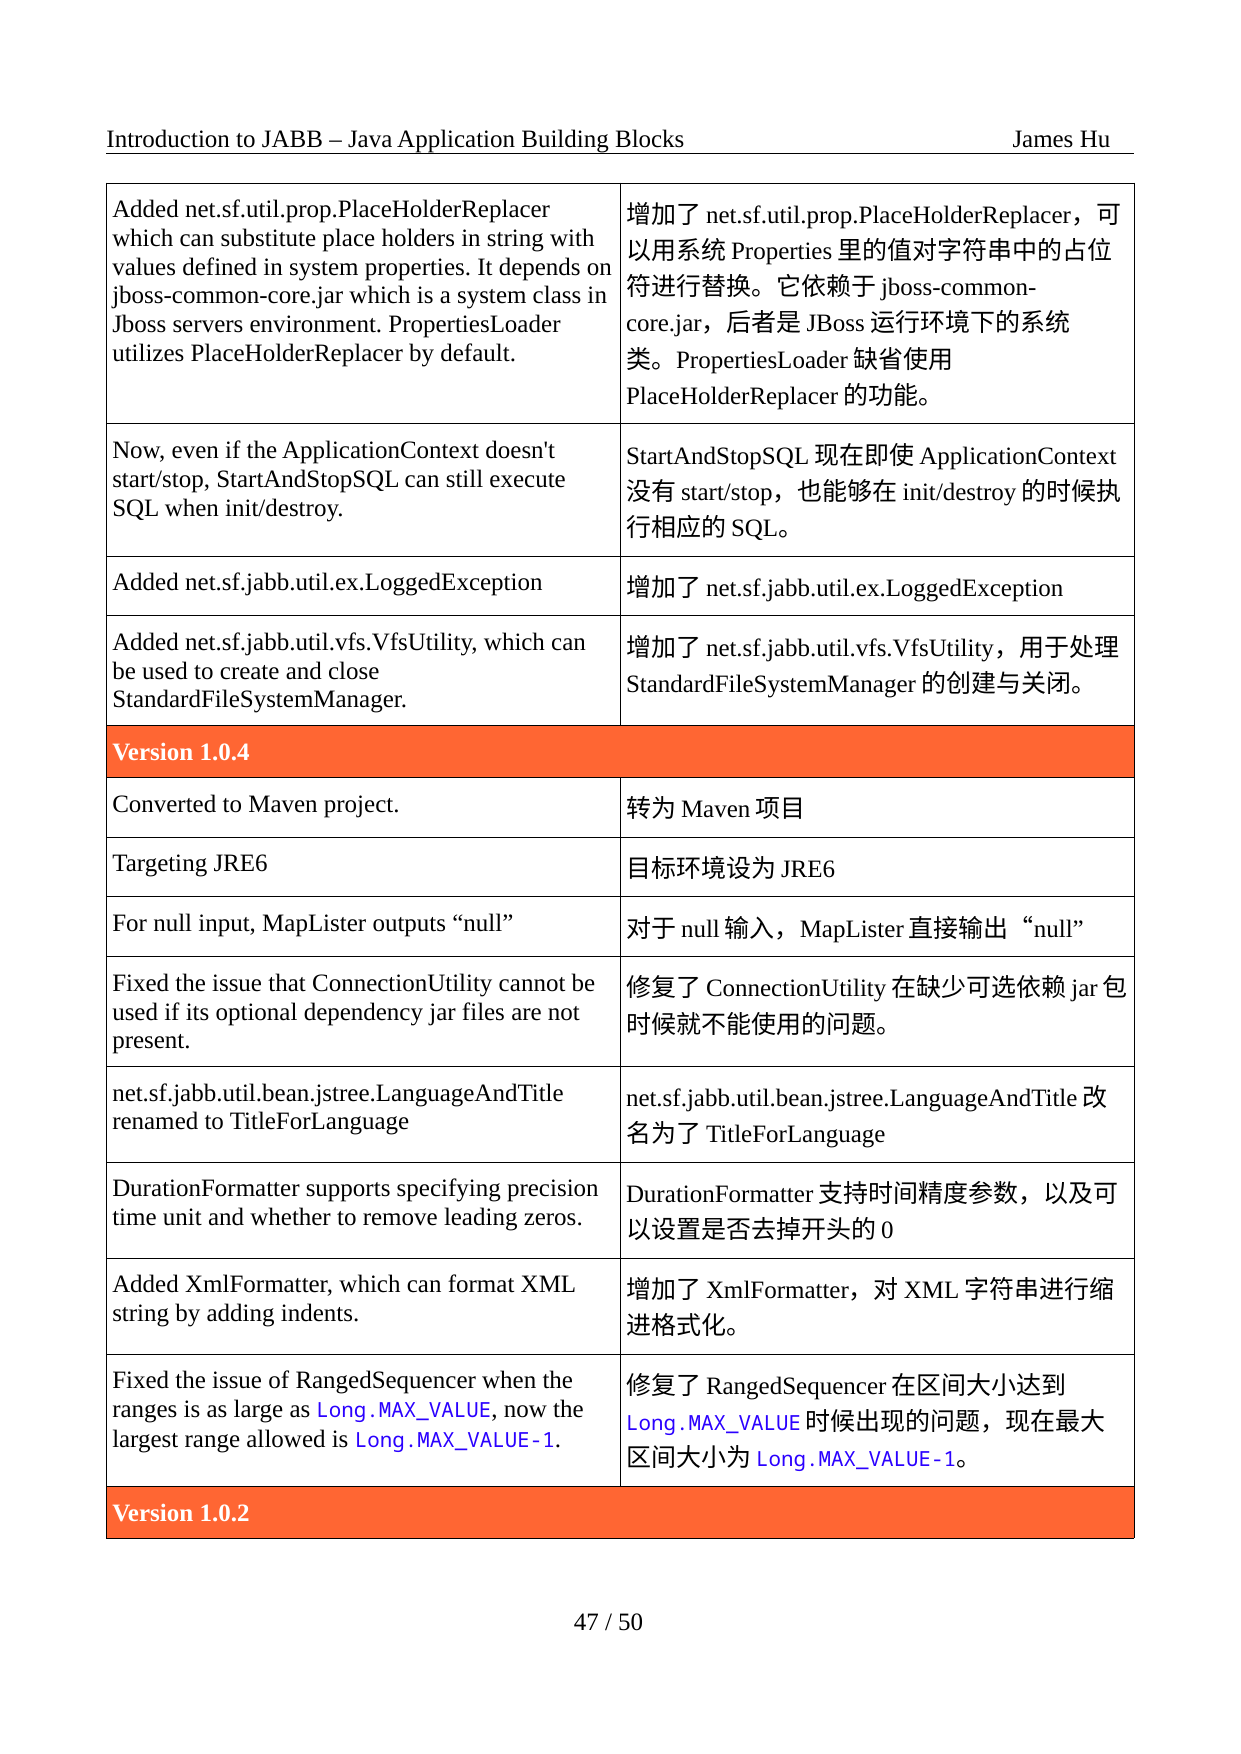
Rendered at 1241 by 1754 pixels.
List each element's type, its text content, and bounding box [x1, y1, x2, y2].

table_cell 增加了net.sf.jabb.util.ex.LoggedException [621, 557, 1134, 615]
table_cell Now, even if the ApplicationContext doesn't start/stop, StartAndStopSQL can still execute SQL when init/destroy. [107, 424, 620, 556]
table_cell 对于null输入，MapLister直接输出“null” [621, 897, 1134, 956]
table_cell Added XmlFormatter, which can format XML string by adding indents. [107, 1259, 620, 1354]
table_cell DurationFormatter supports specifying precision time unit and whether to remove leading zeros. [107, 1163, 620, 1258]
table_cell Added net.sf.jabb.util.vfs.VfsUtility, which can be used to create and close StandardFileSystemManager. [107, 616, 620, 725]
table_cell 修复了RangedSequencer在区间大小达到Long.MAX_VALUE时候出现的问题，现在最大区间大小为Long.MAX_VALUE-1。 [621, 1355, 1134, 1486]
table_cell Version 1.0.2 [107, 1487, 1134, 1538]
table_cell net.sf.jabb.util.bean.jstree.LanguageAndTitle renamed to TitleForLanguage [107, 1067, 620, 1162]
table_cell 目标环境设为JRE6 [621, 838, 1134, 896]
table_cell 增加了net.sf.util.prop.PlaceHolderReplacer，可以用系统Properties里的值对字符串中的占位符进行替换。它依赖于jboss-common-core.jar，后者是JBoss运行环境下的系统类。PropertiesLoader缺省使用PlaceHolderReplacer的功能。 [621, 184, 1134, 423]
table_cell Fixed the issue that ConnectionUtility cannot be used if its optional dependency jar files are not present. [107, 957, 620, 1066]
table_cell Fixed the issue of RangedSequencer when the ranges is as large as Long.MAX_VALUE, now the largest range allowed is Long.MAX_VALUE-1. [107, 1355, 620, 1486]
table_cell DurationFormatter支持时间精度参数，以及可以设置是否去掉开头的0 [621, 1163, 1134, 1258]
table_cell Added net.sf.jabb.util.ex.LoggedException [107, 557, 620, 615]
table_cell 增加了net.sf.jabb.util.vfs.VfsUtility，用于处理StandardFileSystemManager的创建与关闭。 [621, 616, 1134, 725]
table_cell Targeting JRE6 [107, 838, 620, 896]
table_cell 增加了XmlFormatter，对XML字符串进行缩进格式化。 [621, 1259, 1134, 1354]
table_cell 修复了ConnectionUtility在缺少可选依赖jar包时候就不能使用的问题。 [621, 957, 1134, 1066]
table_cell StartAndStopSQL现在即使ApplicationContext没有start/stop，也能够在init/destroy的时候执行相应的SQL。 [621, 424, 1134, 556]
table_cell net.sf.jabb.util.bean.jstree.LanguageAndTitle改名为了TitleForLanguage [621, 1067, 1134, 1162]
table_cell Version 1.0.4 [107, 726, 1134, 777]
table_cell 转为Maven项目 [621, 778, 1134, 837]
table_cell For null input, MapLister outputs “null” [107, 897, 620, 956]
table_cell Converted to Maven project. [107, 778, 620, 837]
table_cell Added net.sf.util.prop.PlaceHolderReplacer which can substitute place holders in string with values defined in system properties. It depends on jboss-common-core.jar which is a system class in Jboss servers environment. PropertiesLoader utilizes PlaceHolderReplacer by default. [107, 184, 620, 423]
